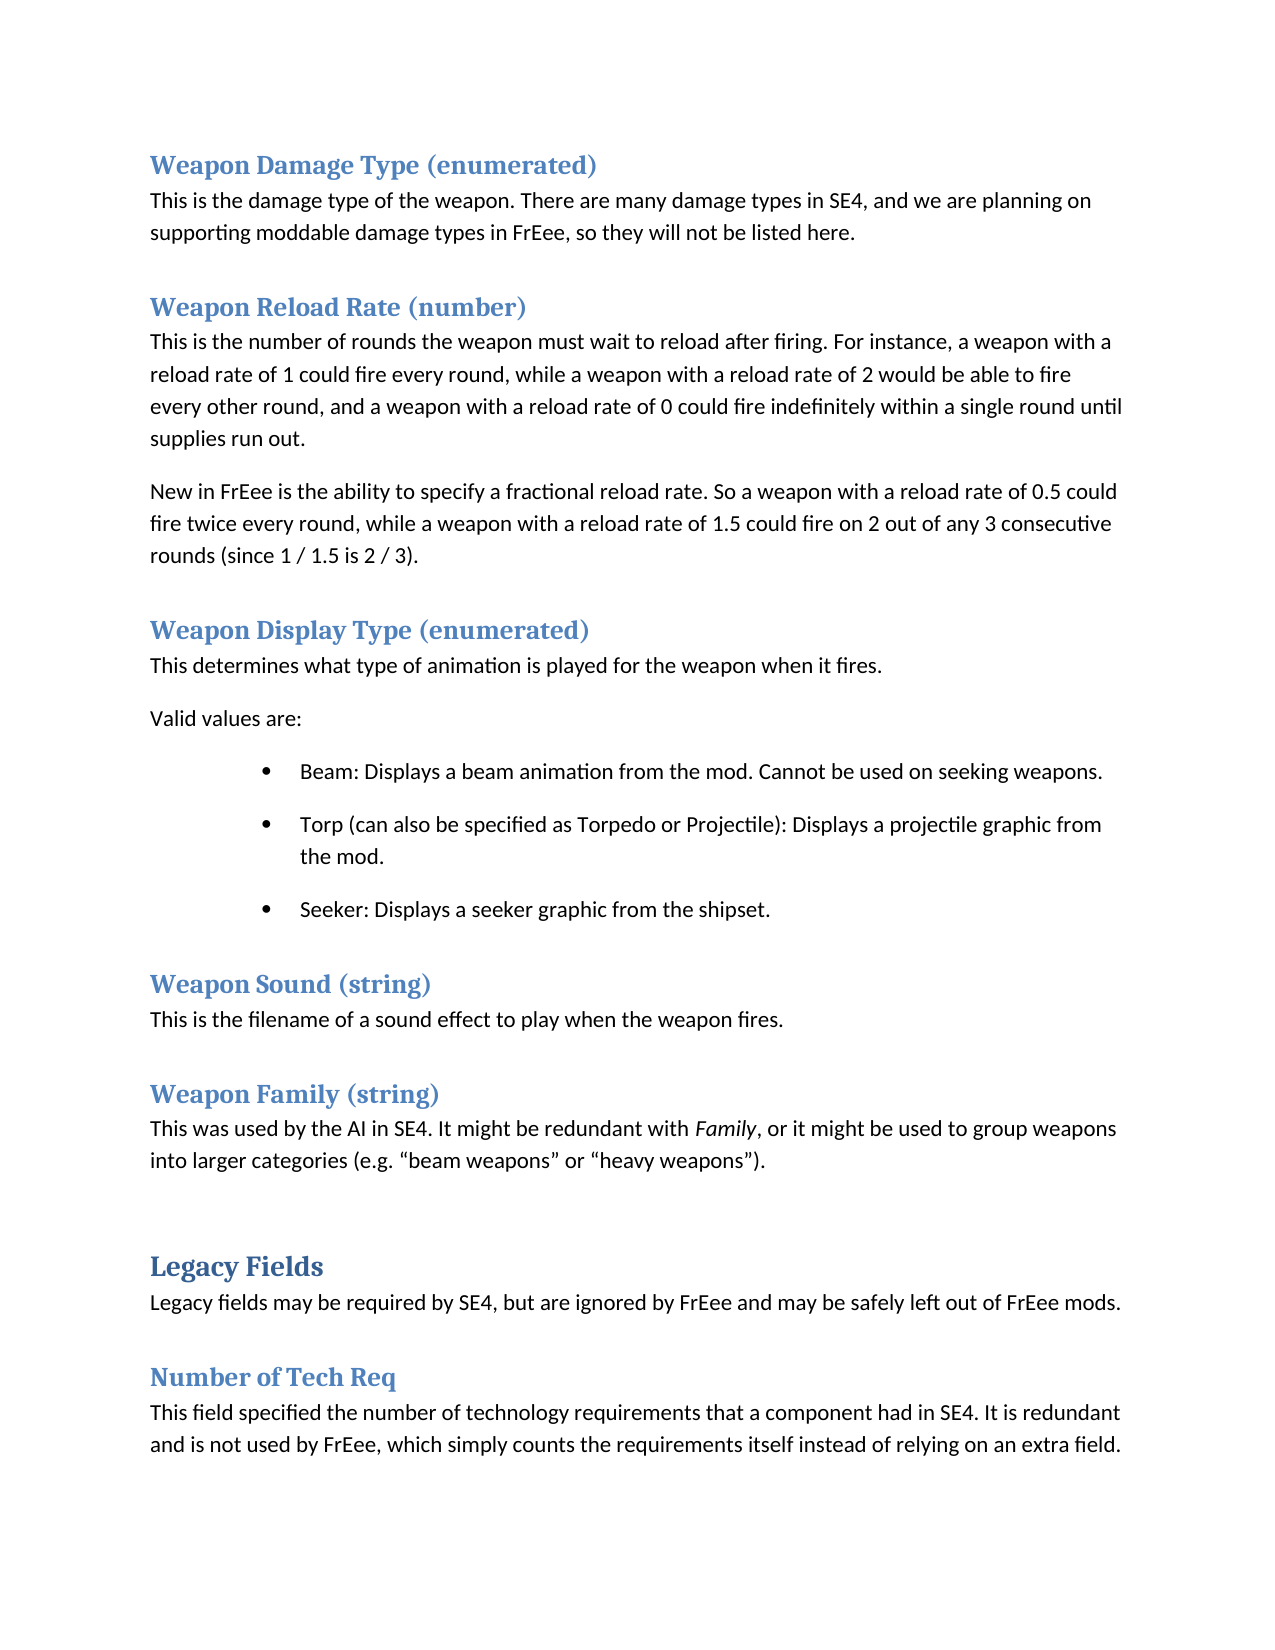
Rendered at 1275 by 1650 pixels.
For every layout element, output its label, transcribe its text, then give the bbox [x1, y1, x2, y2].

subtitle Weapon Display Type (enumerated) [150, 615, 1125, 646]
list Torp (can also be specified as Torpedo or Projectile): Displays a projectile graphic from the mod. [262, 810, 1125, 870]
subtitle Legacy Fields [150, 1250, 1125, 1283]
text This is the number of rounds the weapon must wait to reload after firing. For instance, a weapon with a reload rate of 1 could fire every round, while a weapon with a reload rate of 2 would be able to fire every other round, and a weapon with a reload rate of 0 could fire indefinitely within a single round until supplies run out. [150, 327, 1125, 452]
subtitle Weapon Reload Rate (number) [150, 292, 1125, 323]
list Beam: Displays a beam animation from the mod. Cannot be used on seeking weapons. [262, 757, 1125, 785]
subtitle Number of Tech Req [150, 1362, 1125, 1393]
text New in FrEee is the ability to specify a fractional reload rate. So a weapon with a reload rate of 0.5 could fire twice every round, while a weapon with a reload rate of 1.5 could fire on 2 out of any 3 consecutive rounds (since 1 / 1.5 is 2 / 3). [150, 477, 1125, 569]
subtitle Weapon Family (string) [150, 1079, 1125, 1110]
text Legacy fields may be required by SE4, but are ignored by FrEee and may be safely left out of FrEee mods. [150, 1288, 1125, 1316]
text Valid values are: [150, 704, 1125, 732]
text This is the filename of a sound effect to play when the weapon fires. [150, 1005, 1125, 1033]
text This is the damage type of the weapon. There are many damage types in SE4, and we are planning on supporting moddable damage types in FrEee, so they will not be listed here. [150, 186, 1125, 246]
text This field specified the number of technology requirements that a component had in SE4. It is redundant and is not used by FrEee, which simply counts the requirements itself instead of relying on an extra field. [150, 1398, 1125, 1458]
subtitle Weapon Damage Type (enumerated) [150, 150, 1125, 181]
list Seeker: Displays a seeker graphic from the shipset. [262, 895, 1125, 923]
subtitle Weapon Sound (string) [150, 969, 1125, 1000]
text This was used by the AI in SE4. It might be redundant with Family, or it might be used to group weapons into larger categories (e.g. “beam weapons” or “heavy weapons”). [150, 1114, 1125, 1175]
text This determines what type of animation is played for the weapon when it fires. [150, 651, 1125, 679]
